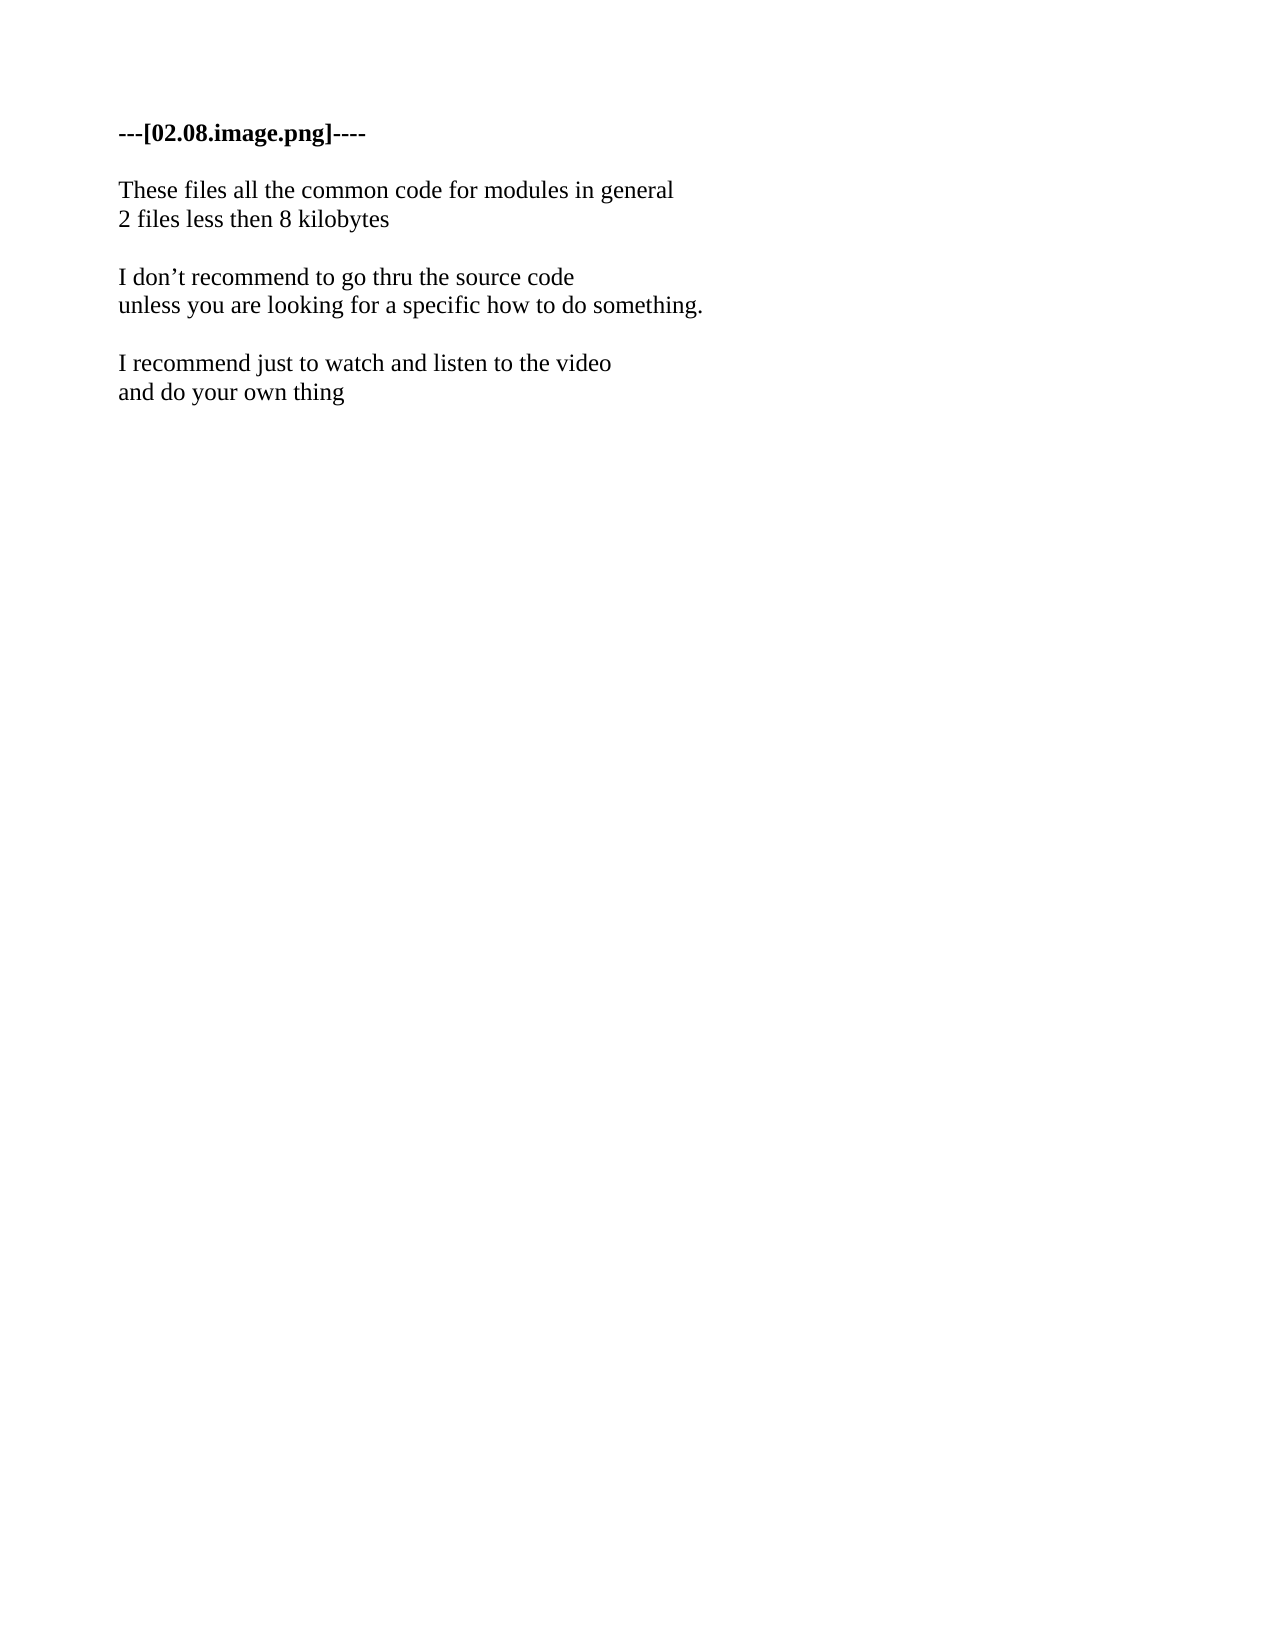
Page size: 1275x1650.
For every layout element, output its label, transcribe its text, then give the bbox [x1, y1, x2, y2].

text unless you are looking for a specific how to do something. [118, 291, 1157, 319]
text I don’t recommend to go thru the source code [118, 262, 1157, 291]
text These files all the common code for modules in general [118, 176, 1157, 204]
text I recommend just to watch and listen to the video [118, 348, 1157, 377]
text and do your own thing [118, 377, 1157, 406]
text ---[02.08.image.png]---- [118, 118, 1157, 147]
text 2 files less then 8 kilobytes [118, 204, 1157, 233]
